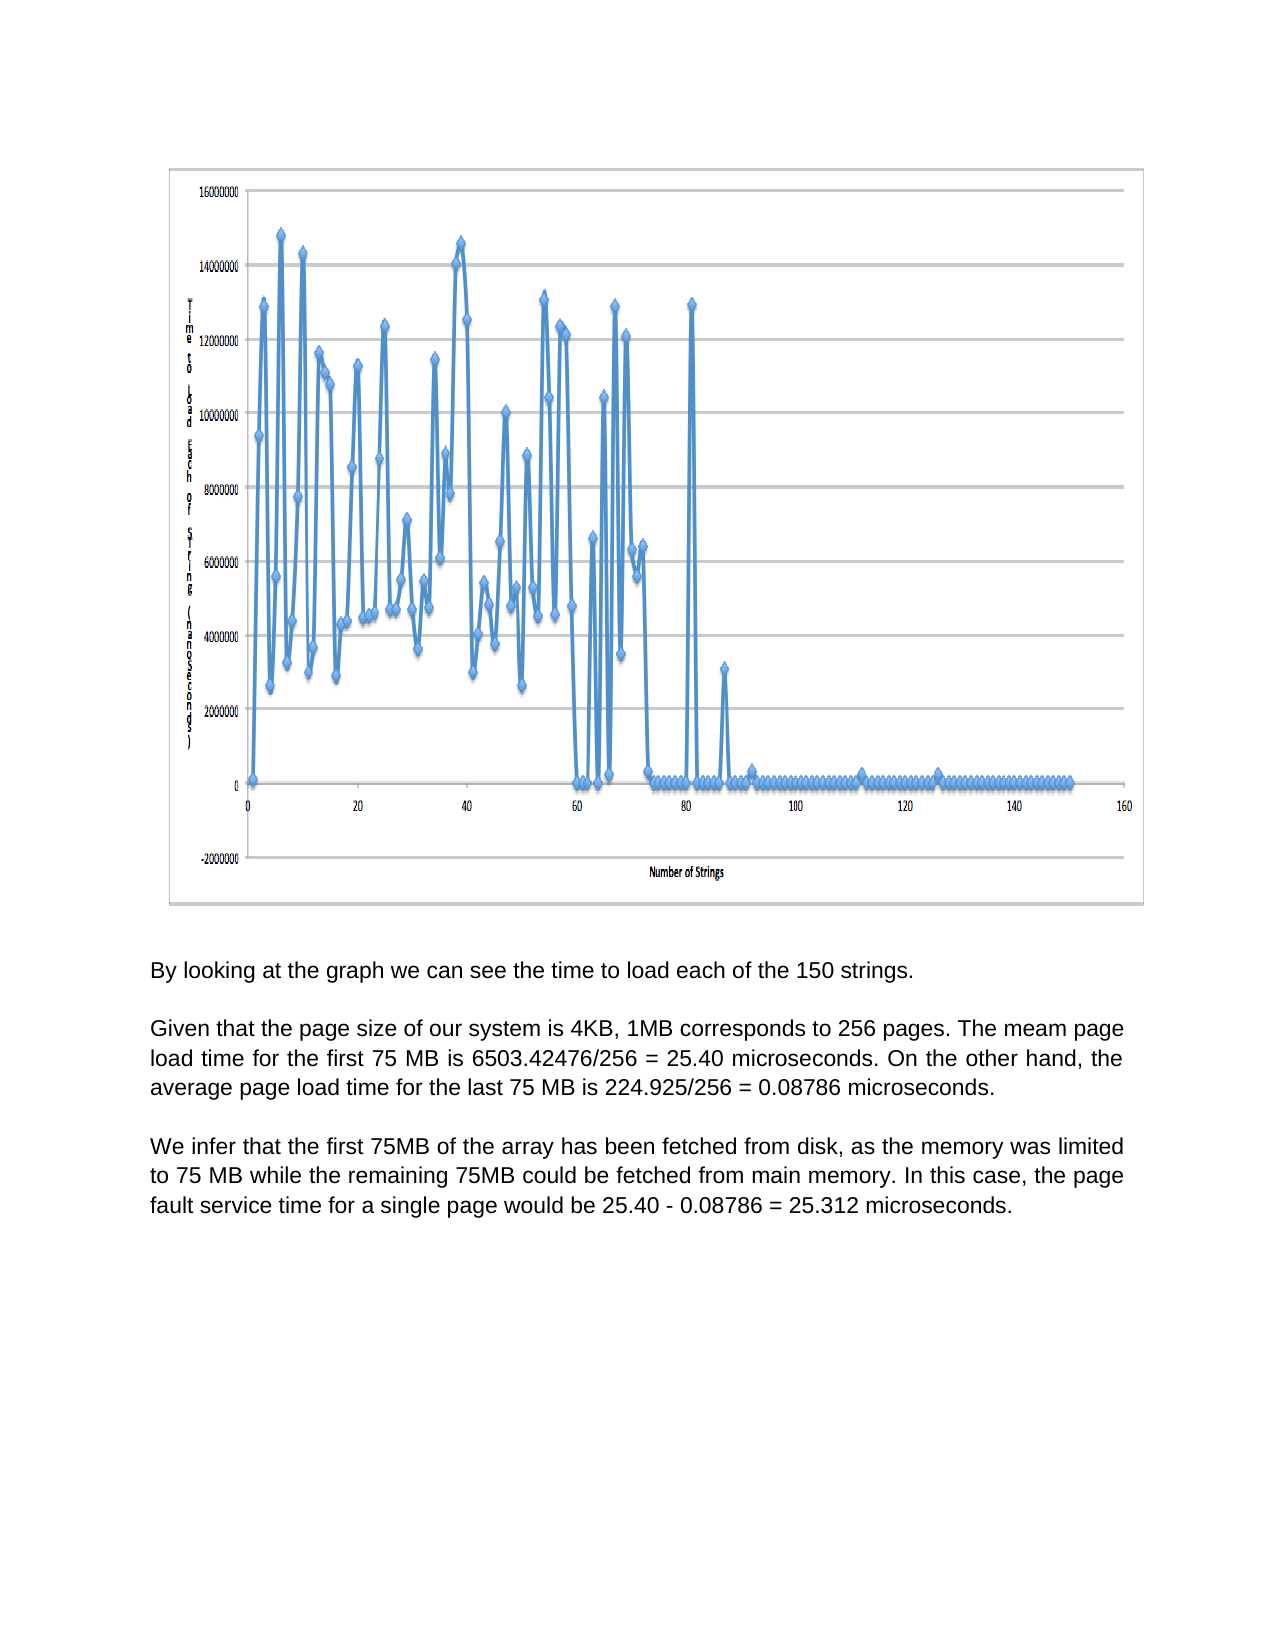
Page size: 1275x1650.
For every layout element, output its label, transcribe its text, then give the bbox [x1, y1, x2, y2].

text We infer that the first 75MB of the array has been fetched from disk, as the memory was limited to 75 MB while the remaining 75MB could be fetched from main memory. In this case, the page fault service time for a single page would be 25.40 - 0.08786 = 25.312 microseconds. [150, 1133, 1125, 1218]
text Given that the page size of our system is 4KB, 1MB corresponds to 256 pages. The meam page load time for the first 75 MB is 6503.42476/256 = 25.40 microseconds. On the other hand, the average page load time for the last 75 MB is 224.925/256 = 0.08786 microseconds. [150, 1016, 1125, 1100]
text By looking at the graph we can see the time to load each of the 150 strings. [150, 957, 1125, 983]
picture [168, 168, 1144, 906]
